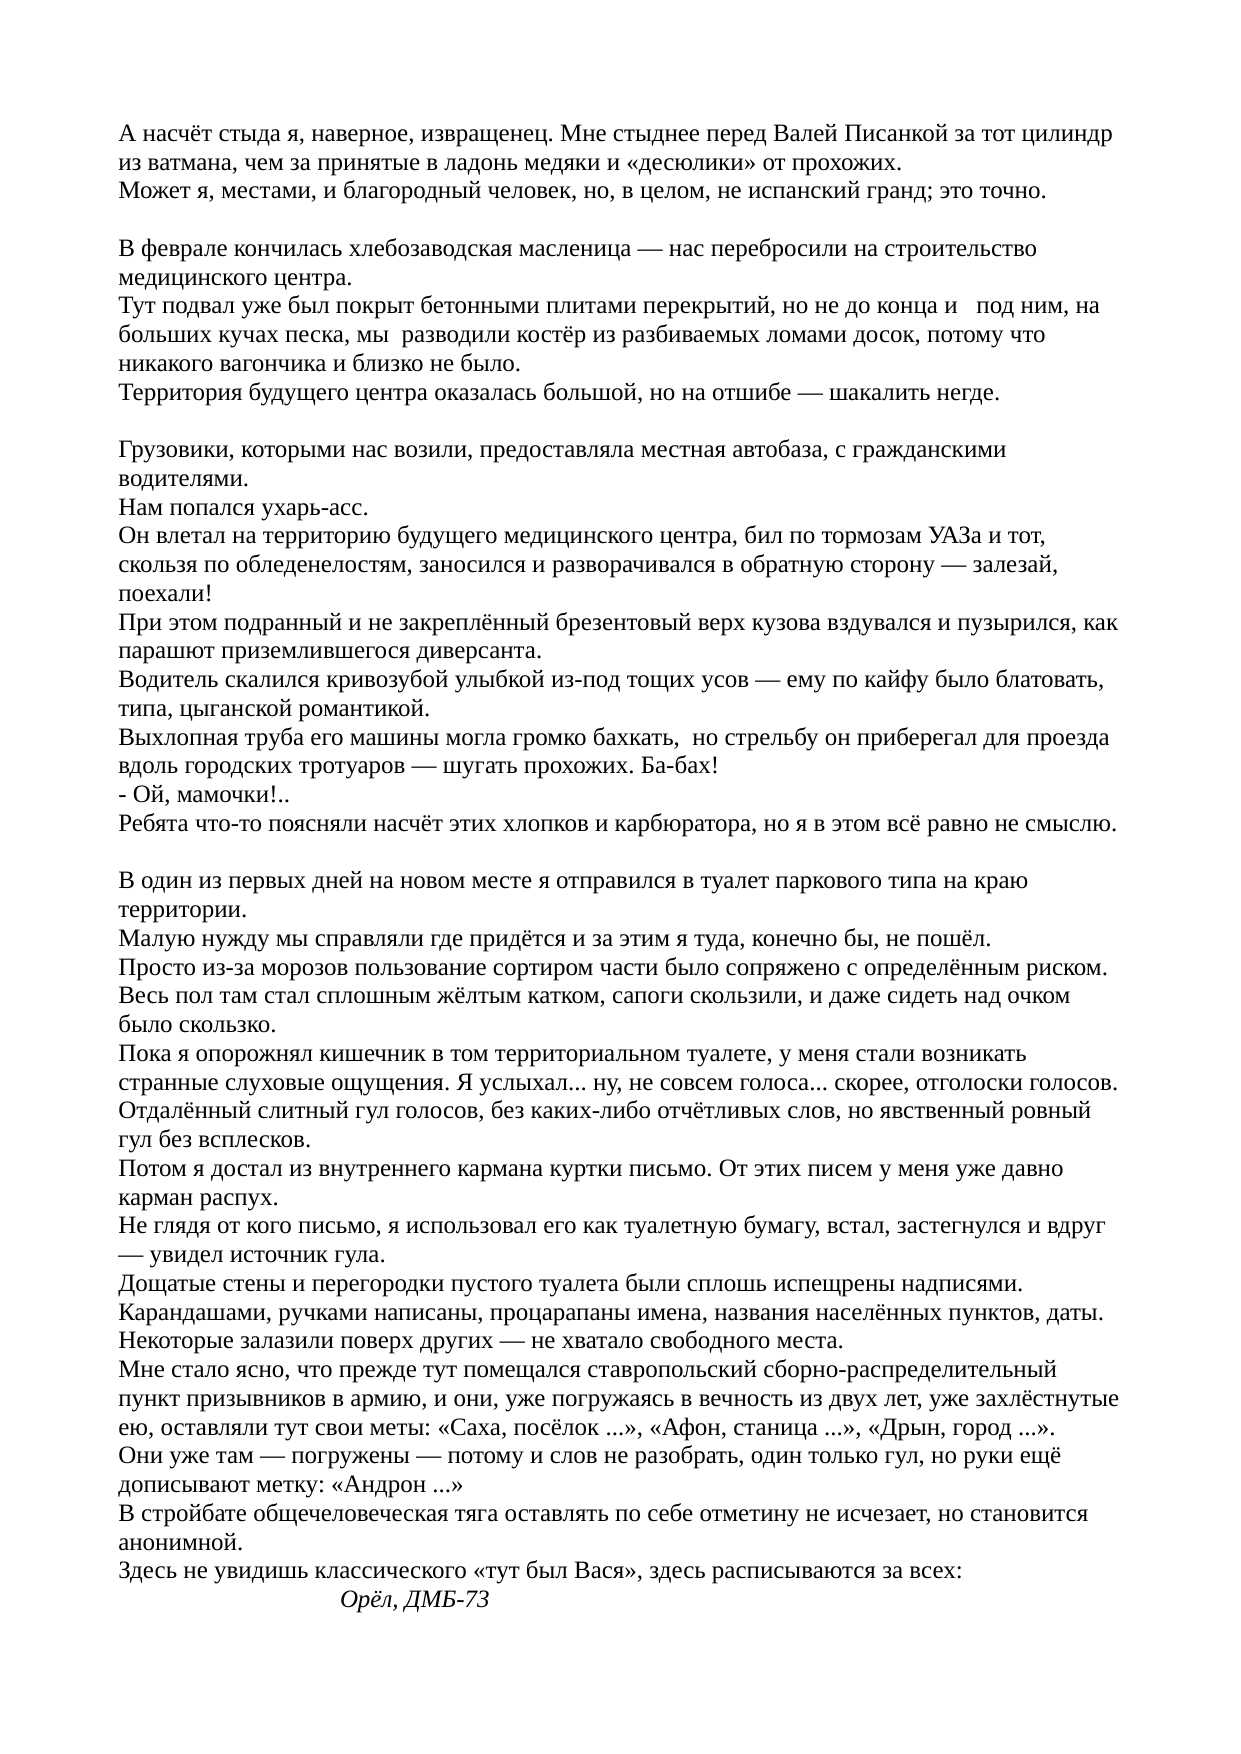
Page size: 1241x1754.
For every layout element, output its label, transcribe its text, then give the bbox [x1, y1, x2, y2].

text Они уже там — погружены — потому и слов не разобрать, один только гул, но руки ещё дописывают метку: «Андрон ...» [118, 1441, 1122, 1498]
text А насчёт стыда я, наверное, извращенец. Мне стыднее перед Валей Писанкой за тот цилиндр из ватмана, чем за принятые в ладонь медяки и «десюлики» от прохожих. [118, 118, 1122, 176]
text В стройбате общечеловеческая тяга оставлять по себе отметину не исчезает, но становится анонимной. [118, 1498, 1122, 1556]
text Грузовики, которыми нас возили, предоставляла местная автобаза, с гражданскими водителями. [118, 434, 1122, 492]
text Может я, местами, и благородный человек, но, в целом, не испанский гранд; это точно. [118, 176, 1122, 204]
text Потом я достал из внутреннего кармана куртки письмо. От этих писем у меня уже давно карман распух. [118, 1153, 1122, 1211]
text Орёл, ДМБ-73 [118, 1584, 1122, 1613]
text Выхлопная труба его машины могла громко бахкать, но стрельбу он приберегал для проезда вдоль городских тротуаров — шугать прохожих. Ба-бах! [118, 722, 1122, 779]
text При этом подранный и не закреплённый брезентовый верх кузова вздувался и пузырился, как парашют приземлившегося диверсанта. [118, 607, 1122, 664]
text Не глядя от кого письмо, я использовал его как туалетную бумагу, встал, застегнулся и вдруг — увидел источник гула. [118, 1211, 1122, 1268]
text Ребята что-то поясняли насчёт этих хлопков и карбюратора, но я в этом всё равно не смыслю. [118, 808, 1122, 837]
text В один из первых дней на новом месте я отправился в туалет паркового типа на краю территории. [118, 866, 1122, 923]
text Дощатые стены и перегородки пустого туалета были сплошь испещрены надписями. [118, 1268, 1122, 1297]
text Тут подвал уже был покрыт бетонными плитами перекрытий, но не до конца и под ним, на больших кучах песка, мы разводили костёр из разбиваемых ломами досок, потому что никакого вагончика и близко не было. [118, 291, 1122, 377]
text Карандашами, ручками написаны, процарапаны имена, названия населённых пунктов, даты. [118, 1297, 1122, 1326]
text Отдалённый слитный гул голосов, без каких-либо отчётливых слов, но явственный ровный гул без всплесков. [118, 1096, 1122, 1153]
text Водитель скалился кривозубой улыбкой из-под тощих усов — ему по кайфу было блатовать, типа, цыганской романтикой. [118, 664, 1122, 722]
text Нам попался ухарь-асс. [118, 492, 1122, 521]
text Некоторые залазили поверх других — не хватало свободного места. [118, 1326, 1122, 1354]
text Он влетал на территорию будущего медицинского центра, бил по тормозам УАЗа и тот, скользя по обледенелостям, заносился и разворачивался в обратную сторону — залезай, поехали! [118, 521, 1122, 607]
text Мне стало ясно, что прежде тут помещался ставропольский сборно-распределительный пункт призывников в армию, и они, уже погружаясь в вечность из двух лет, уже захлёстнутые ею, оставляли тут свои меты: «Саха, посёлок ...», «Афон, станица ...», «Дрын, город ...». [118, 1354, 1122, 1441]
text Территория будущего центра оказалась большой, но на отшибе — шакалить негде. [118, 377, 1122, 406]
text Просто из-за морозов пользование сортиром части было сопряжено с определённым риском. Весь пол там стал сплошным жёлтым катком, сапоги скользили, и даже сидеть над очком было скользко. [118, 952, 1122, 1038]
text Здесь не увидишь классического «тут был Вася», здесь расписываются за всех: [118, 1556, 1122, 1584]
text Пока я опорожнял кишечник в том территориальном туалете, у меня стали возникать странные слуховые ощущения. Я услыхал... ну, не совсем голоса... скорее, отголоски голосов. [118, 1038, 1122, 1096]
text Малую нужду мы справляли где придётся и за этим я туда, конечно бы, не пошёл. [118, 923, 1122, 952]
text - Ой, мамочки!.. [118, 779, 1122, 808]
text В феврале кончилась хлебозаводская масленица — нас перебросили на строительство медицинского центра. [118, 233, 1122, 291]
